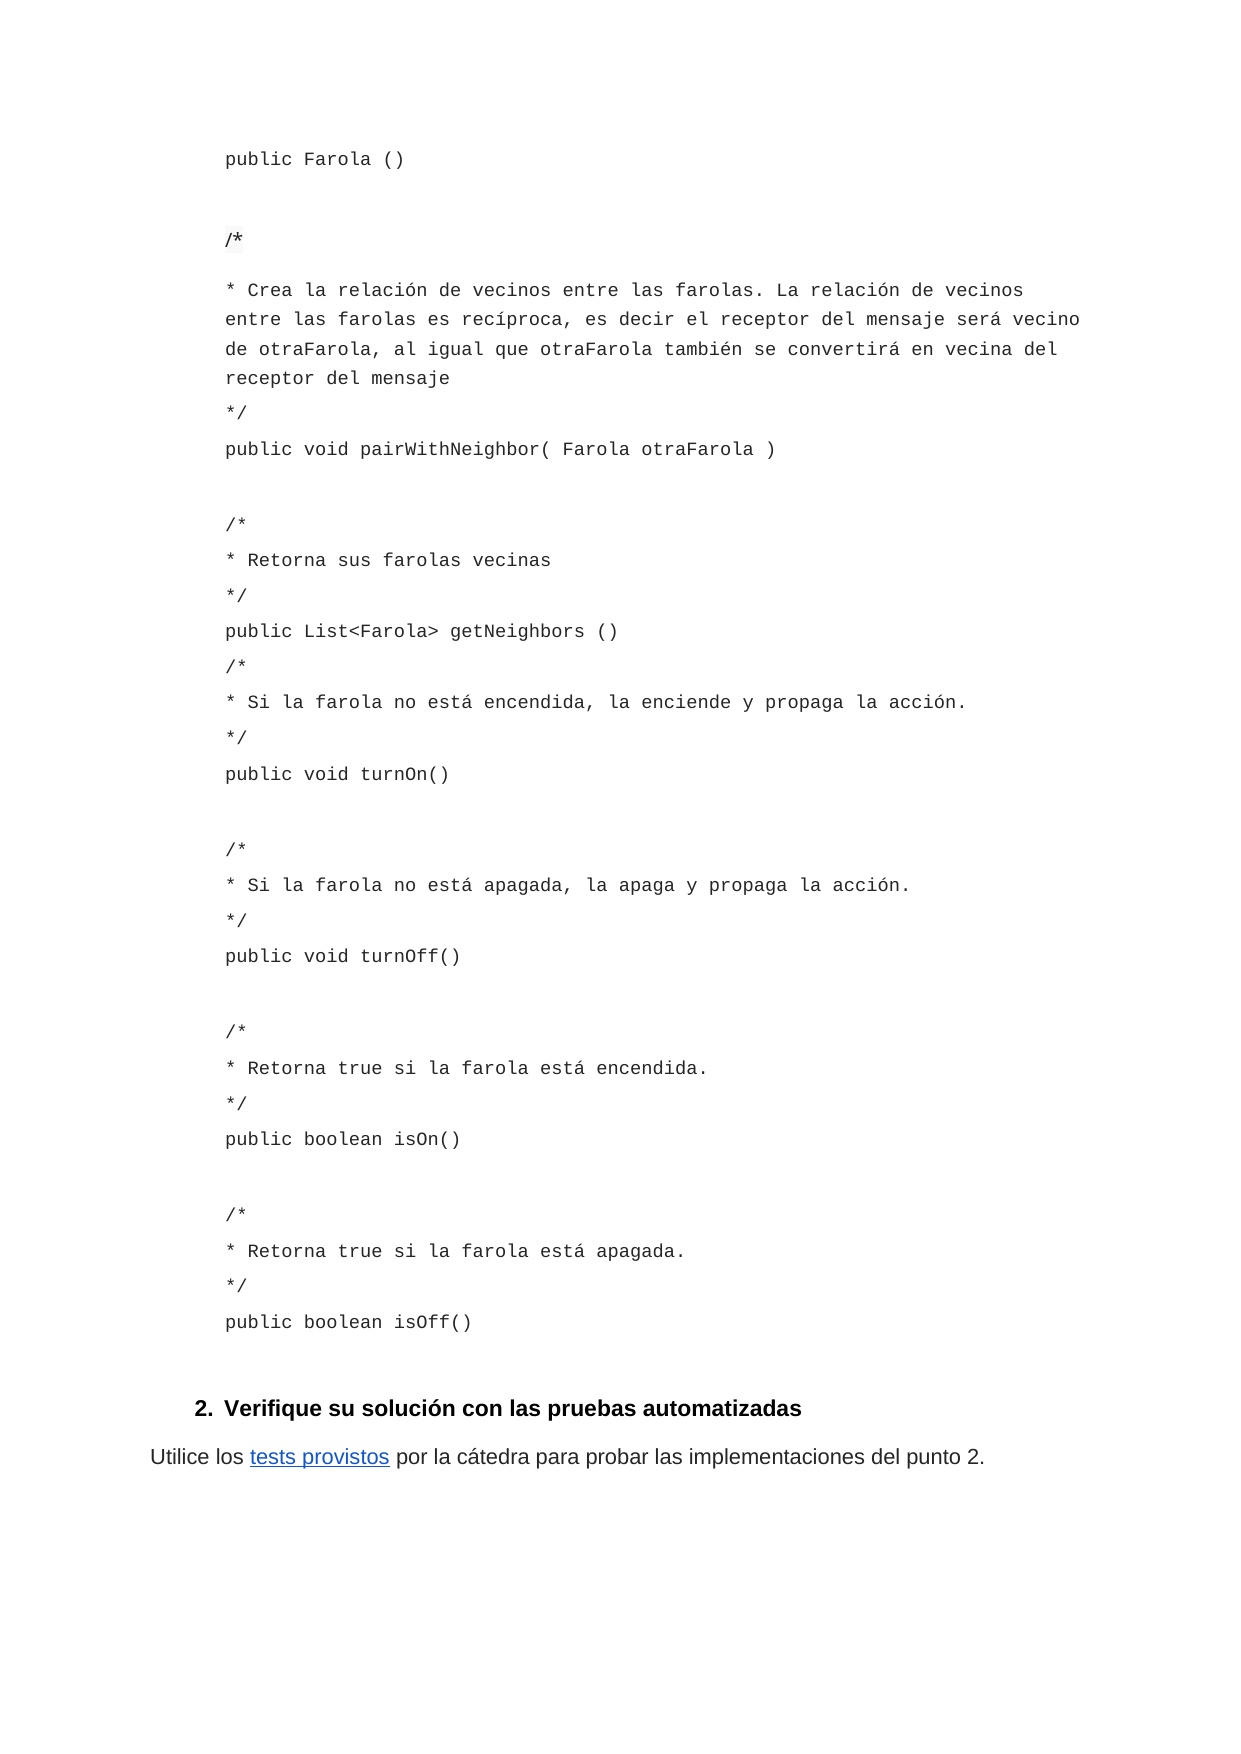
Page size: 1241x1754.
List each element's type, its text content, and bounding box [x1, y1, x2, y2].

text public void pairWithNeighbor( Farola otraFarola ) [225, 439, 1090, 461]
text public List<Farola> getNeighbors () [225, 622, 1090, 643]
text public void turnOff() [225, 947, 1090, 968]
text */ [225, 729, 1090, 750]
text /* [225, 1206, 1090, 1227]
text /* [225, 226, 1090, 253]
text */ [225, 404, 1090, 425]
text public Farola () [225, 150, 1090, 171]
text public void turnOn() [225, 764, 1090, 786]
list Verifique su solución con las pruebas automatizadas [194, 1395, 1090, 1421]
text */ [225, 587, 1090, 608]
text public boolean isOff() [225, 1312, 1090, 1334]
text Utilice los tests provistos por la cátedra para probar las implementaciones del punto 2. [150, 1444, 1090, 1469]
text */ [225, 912, 1090, 933]
text * Retorna sus farolas vecinas [225, 551, 1090, 572]
text */ [225, 1277, 1090, 1298]
text */ [225, 1094, 1090, 1116]
text * Crea la relación de vecinos entre las farolas. La relación de vecinos entre las farolas es recíproca, es decir el receptor del mensaje será vecino de otraFarola, al igual que otraFarola también se convertirá en vecina del receptor del mensaje [225, 281, 1090, 390]
text public boolean isOn() [225, 1130, 1090, 1151]
text * Si la farola no está apagada, la apaga y propaga la acción. [225, 876, 1090, 897]
text * Retorna true si la farola está apagada. [225, 1241, 1090, 1263]
text /* [225, 658, 1090, 679]
text /* [225, 1023, 1090, 1044]
text /* [225, 841, 1090, 862]
text * Retorna true si la farola está encendida. [225, 1059, 1090, 1080]
text /* [225, 516, 1090, 537]
text * Si la farola no está encendida, la enciende y propaga la acción. [225, 693, 1090, 714]
